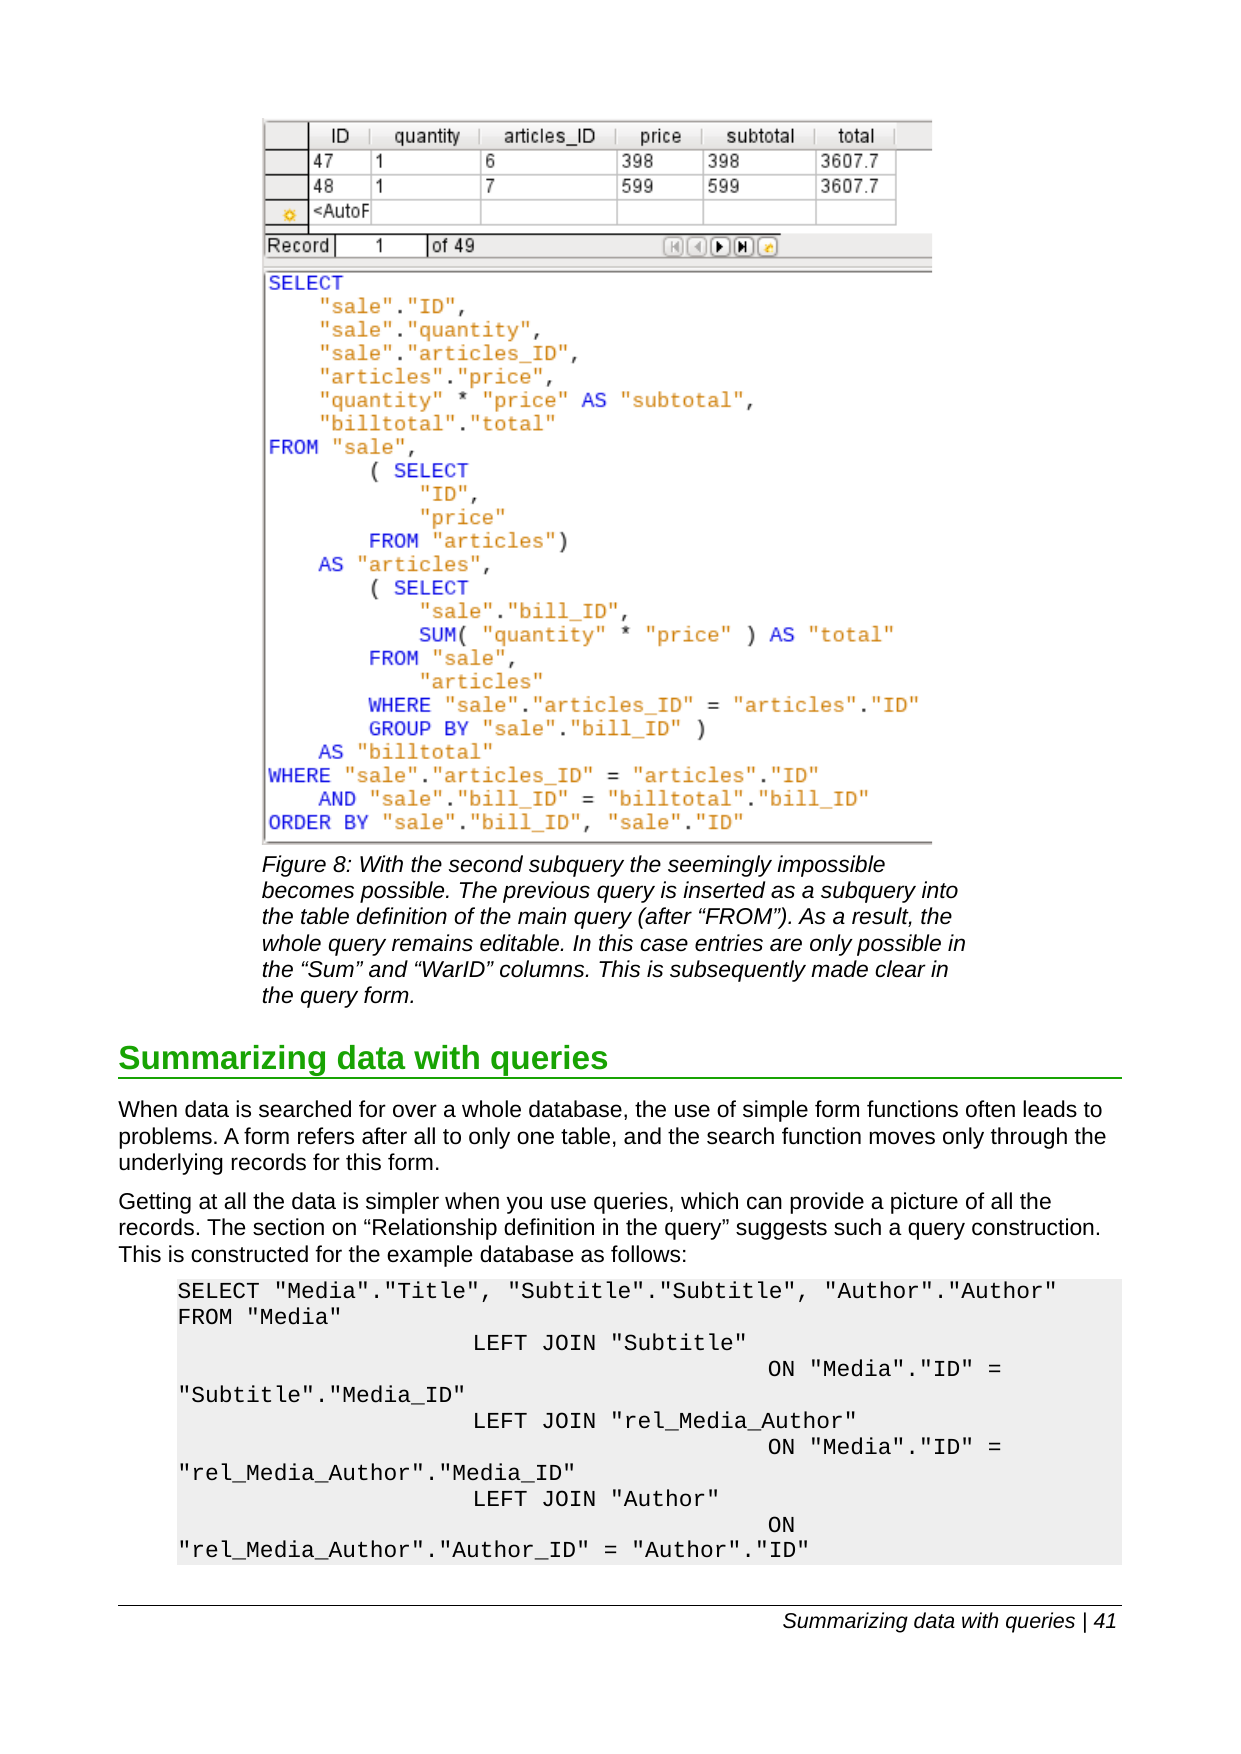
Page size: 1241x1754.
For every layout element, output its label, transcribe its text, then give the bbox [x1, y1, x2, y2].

text SELECT "Media"."Title", "Subtitle"."Subtitle", "Author"."Author" FROM "Media" LEFT JOIN "Subtitle" ON "Media"."ID" = "Subtitle"."Media_ID" LEFT JOIN "rel_Media_Author" ON "Media"."ID" = "rel_Media_Author"."Media_ID" LEFT JOIN "Author" ON "rel_Media_Author"."Author_ID" = "Author"."ID" [177, 1279, 1122, 1565]
subtitle Summarizing data with queries [118, 1038, 1122, 1077]
text Figure 8: With the second subquery the seemingly impossible becomes possible. The previous query is inserted as a subquery into the table definition of the main query (after “FROM”). As a result, the whole query remains editable. In this case entries are only possible in the “Sum” and “WarID” columns. This is subsequently made clear in the query form. [262, 118, 979, 1009]
text When data is searched for over a whole database, the use of simple form functions often leads to problems. A form refers after all to only one table, and the search function moves only through the underlying records for this form. [118, 1096, 1122, 1175]
picture [261, 118, 933, 845]
text Getting at all the data is simpler when you use queries, which can provide a picture of all the records. The section on “Relationship definition in the query” suggests such a query construction. This is constructed for the example database as follows: [118, 1188, 1122, 1267]
